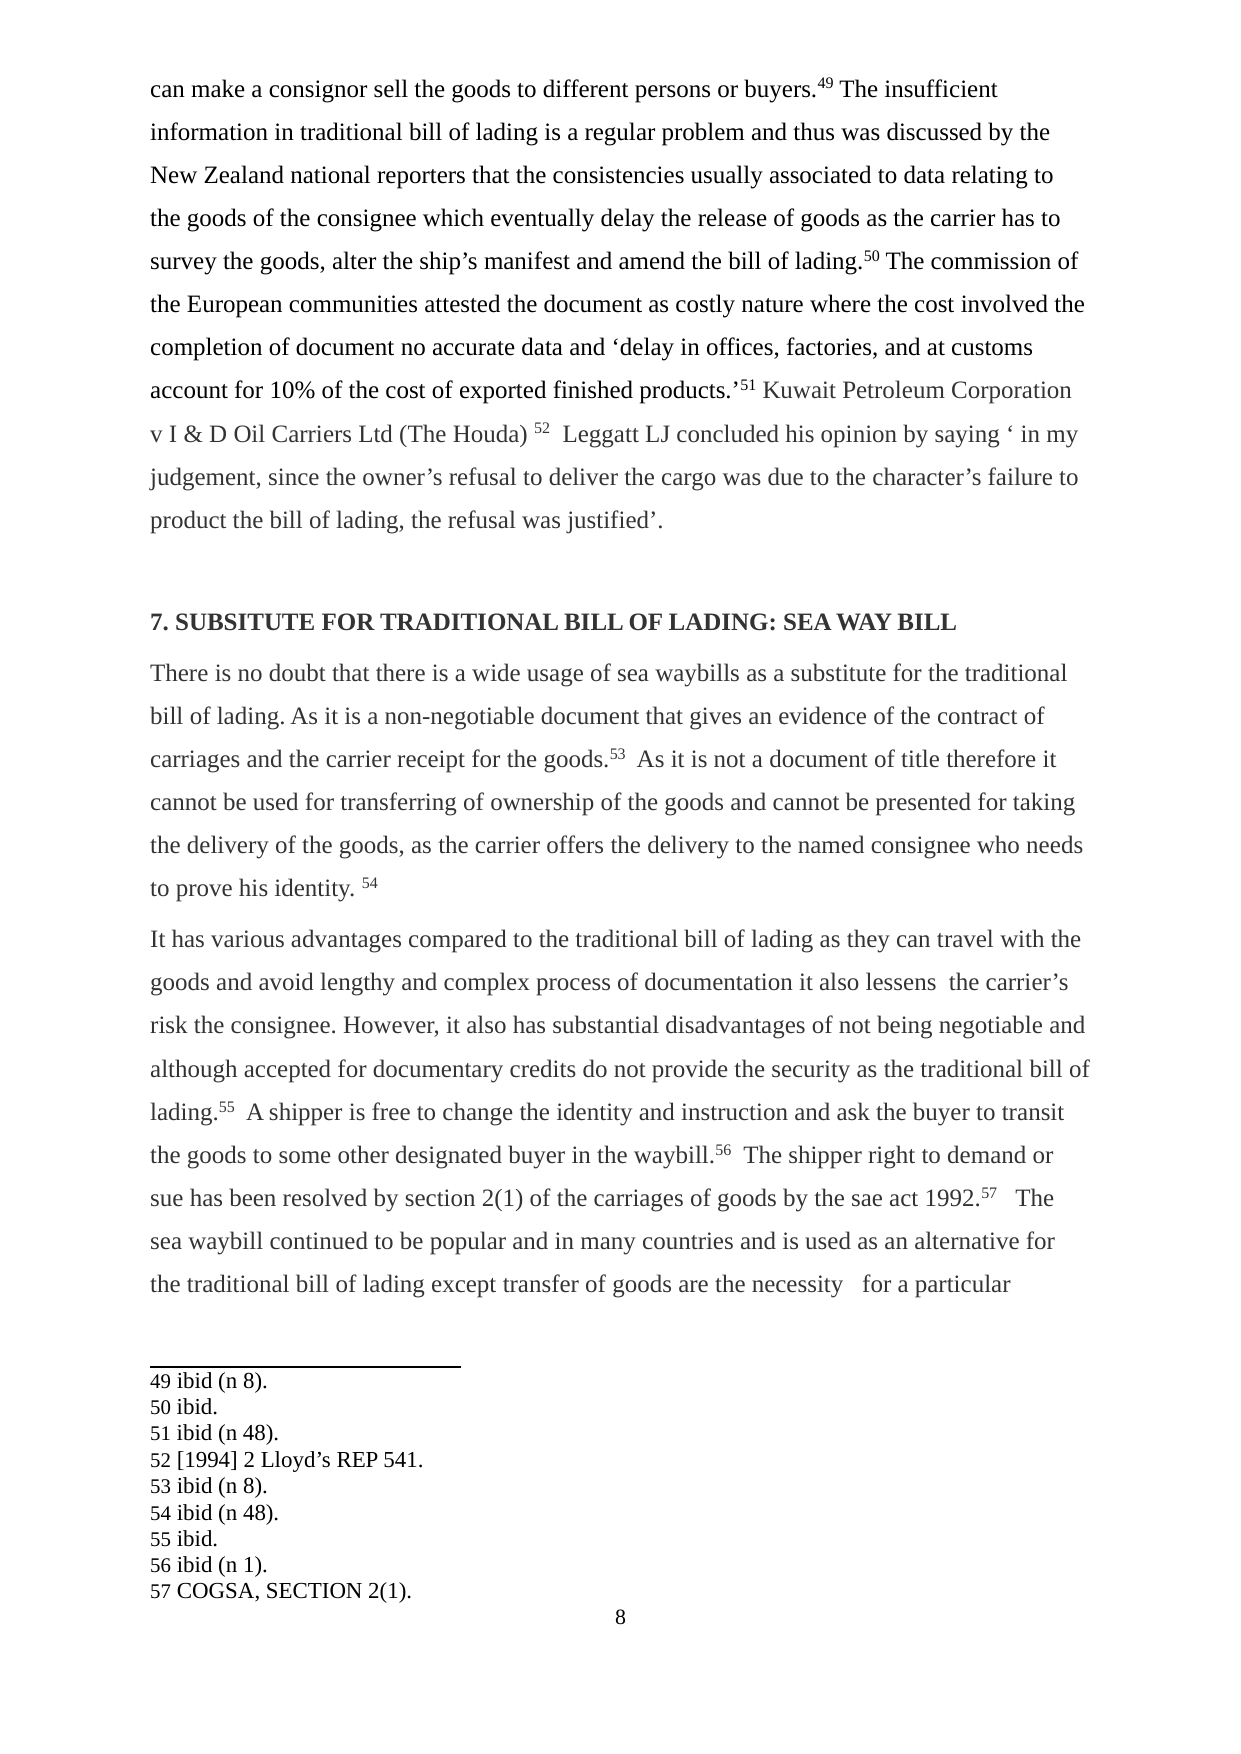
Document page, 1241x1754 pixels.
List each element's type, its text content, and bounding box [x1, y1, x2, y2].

text ibid (n 48). [150, 1419, 1090, 1446]
text ibid. [150, 1525, 1090, 1551]
subtitle can make a consignor sell the goods to different persons or buyers. The insufficient information in traditional bill of lading is a regular problem and thus was discussed by the New Zealand national reporters that the consistencies usually associated to data relating to the goods of the consignee which eventually delay the release of goods as the carrier has to survey the goods, alter the ship’s manifest and amend the bill of lading. The commission of the European communities attested the document as costly nature where the cost involved the completion of document no accurate data and ‘delay in offices, factories, and at customs account for 10% of the cost of exported finished products.’ Kuwait Petroleum Corporation v I & D Oil Carriers Ltd (The Houda) Leggatt LJ concluded his opinion by saying ‘ in my judgement, since the owner’s refusal to deliver the cargo was due to the character’s failure to product the bill of lading, the refusal was justified’. [150, 74, 1090, 534]
subtitle 7. SUBSITUTE FOR TRADITIONAL BILL OF LADING: SEA WAY BILL [150, 607, 1090, 636]
subtitle There is no doubt that there is a wide usage of sea waybills as a substitute for the traditional bill of lading. As it is a non-negotiable document that gives an evidence of the contract of carriages and the carrier receipt for the goods. As it is not a document of title therefore it cannot be used for transferring of ownership of the goods and cannot be presented for taking the delivery of the goods, as the carrier offers the delivery to the named consignee who needs to prove his identity. [150, 658, 1090, 902]
text COGSA, SECTION 2(1). [150, 1578, 1090, 1604]
subtitle It has various advantages compared to the traditional bill of lading as they can travel with the goods and avoid lengthy and complex process of documentation it also lessens the carrier’s risk the consignee. However, it also has substantial disadvantages of not being negotiable and although accepted for documentary credits do not provide the security as the traditional bill of lading. A shipper is free to change the identity and instruction and ask the buyer to transit the goods to some other designated buyer in the waybill. The shipper right to demand or sue has been resolved by section 2(1) of the carriages of goods by the sae act 1992. The sea waybill continued to be popular and in many countries and is used as an alternative for the traditional bill of lading except transfer of goods are the necessity for a particular [150, 924, 1090, 1298]
text ibid (n 8). [150, 1367, 1090, 1393]
text ibid (n 1). [150, 1551, 1090, 1578]
text ibid (n 8). [150, 1472, 1090, 1498]
text [1994] 2 Lloyd’s REP 541. [150, 1446, 1090, 1472]
text ibid. [150, 1393, 1090, 1419]
text ibid (n 48). [150, 1498, 1090, 1525]
